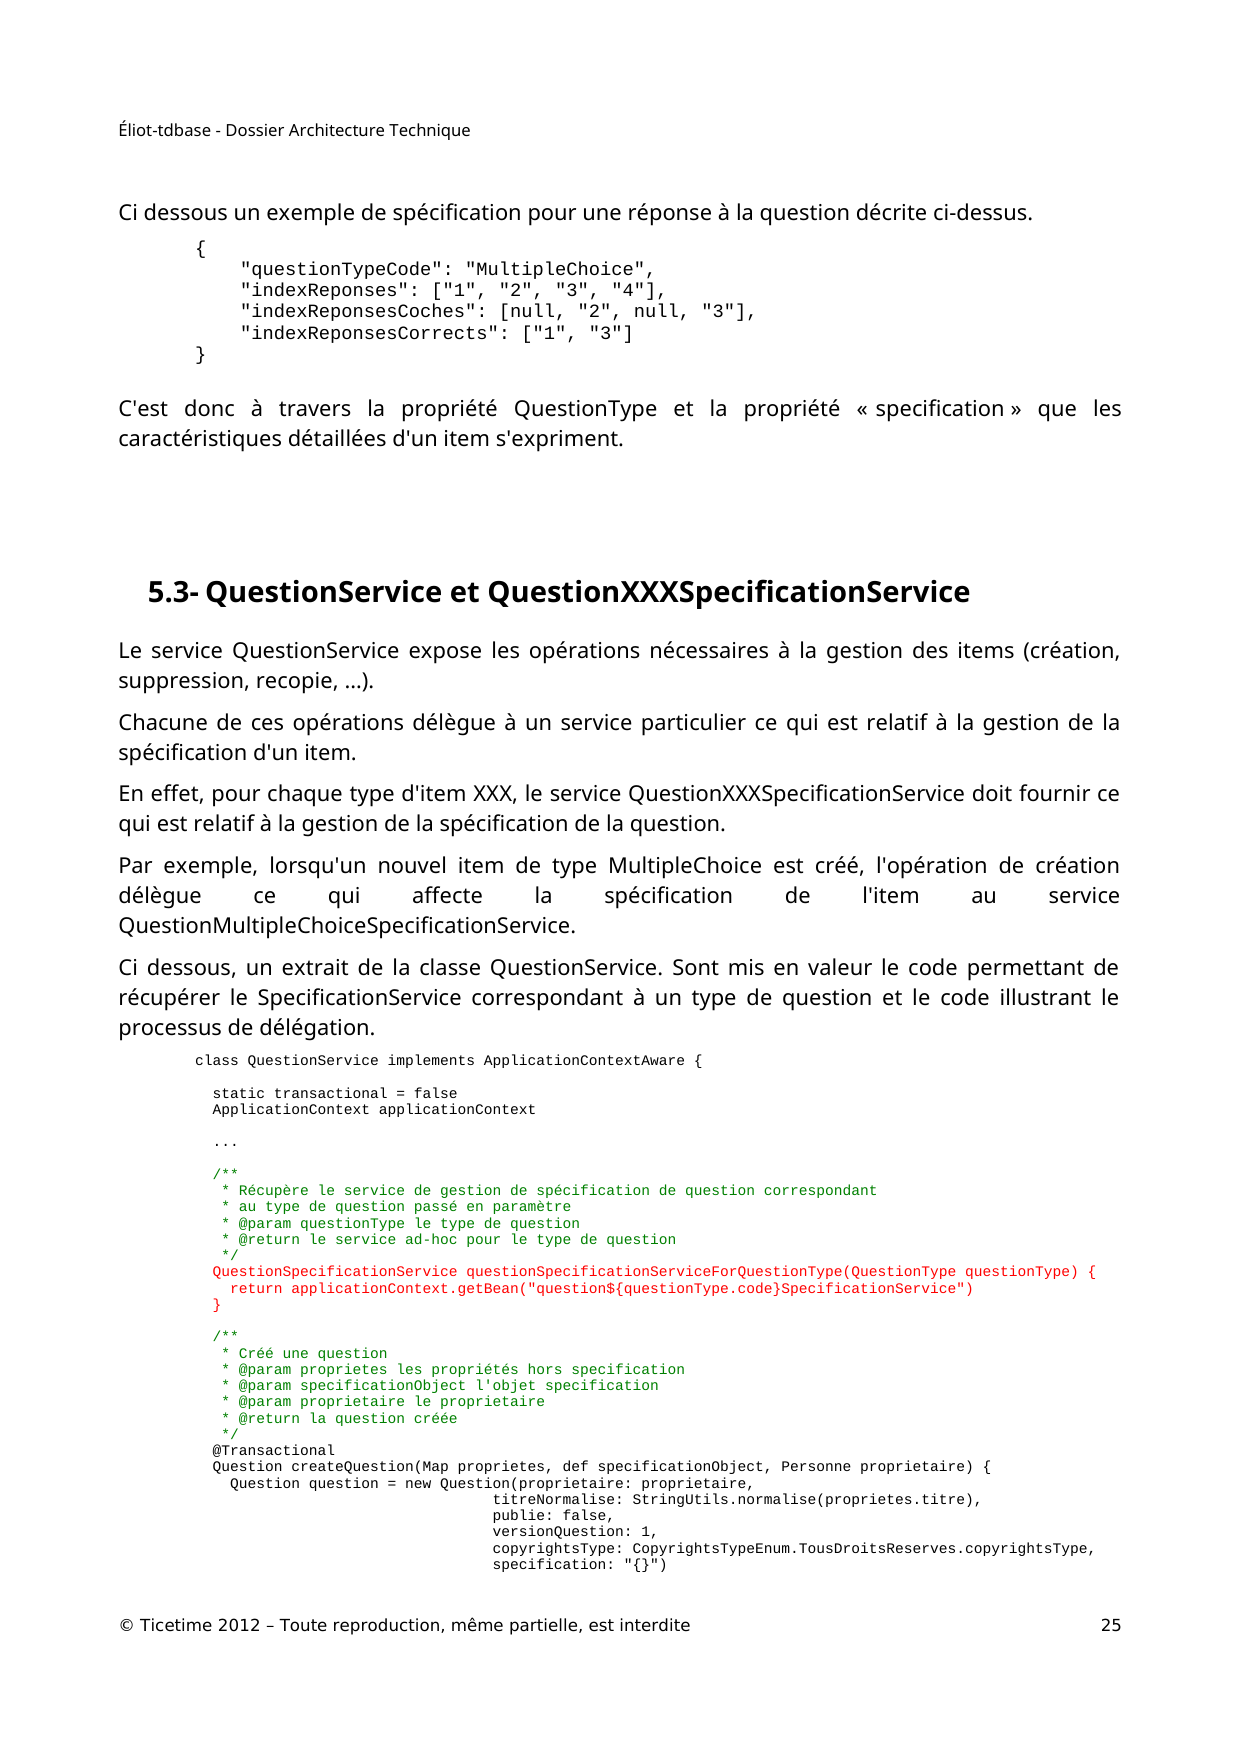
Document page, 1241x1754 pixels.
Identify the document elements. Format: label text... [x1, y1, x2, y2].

text /** [195, 1330, 1122, 1346]
text titreNormalise: StringUtils.normalise(proprietes.titre), [195, 1492, 1122, 1509]
text return applicationContext.getBean("question${questionType.code}SpecificationService") [195, 1281, 1122, 1297]
text En effet, pour chaque type d'item XXX, le service QuestionXXXSpecificationService doit fournir ce qui est relatif à la gestion de la spécification de la question. [118, 778, 1122, 838]
text * Récupère le service de gestion de spécification de question correspondant [195, 1184, 1122, 1200]
text publie: false, [195, 1509, 1122, 1525]
text */ [195, 1249, 1122, 1265]
text @Transactional [195, 1444, 1122, 1460]
text Question createQuestion(Map proprietes, def specificationObject, Personne proprietaire) { [195, 1460, 1122, 1476]
text * @return la question créée [195, 1411, 1122, 1427]
text "indexReponses": ["1", "2", "3", "4"], [195, 281, 1122, 302]
text C'est donc à travers la propriété QuestionType et la propriété « specification » que les caractéristiques détaillées d'un item s'expriment. [118, 392, 1122, 452]
text "indexReponsesCorrects": ["1", "3"] [195, 324, 1122, 345]
text * au type de question passé en paramètre [195, 1200, 1122, 1216]
text Par exemple, lorsqu'un nouvel item de type MultipleChoice est créé, l'opération de création délègue ce qui affecte la spécification de l'item au service QuestionMultipleChoiceSpecificationService. [118, 850, 1122, 940]
text { [195, 239, 1122, 260]
text ... [195, 1135, 1122, 1151]
text * Créé une question [195, 1346, 1122, 1362]
text Chacune de ces opérations délègue à un service particulier ce qui est relatif à la gestion de la spécification d'un item. [118, 707, 1122, 767]
text Le service QuestionService expose les opérations nécessaires à la gestion des items (création, suppression, recopie, …). [118, 635, 1122, 695]
text Question question = new Question(proprietaire: proprietaire, [195, 1476, 1122, 1492]
text "questionTypeCode": "MultipleChoice", [195, 260, 1122, 281]
text * @param proprietes les propriétés hors specification [195, 1362, 1122, 1379]
text specification: "{}") [195, 1557, 1122, 1574]
text class QuestionService implements ApplicationContextAware { [195, 1054, 1122, 1070]
text static transactional = false [195, 1086, 1122, 1102]
text } [195, 1297, 1122, 1314]
subtitle QuestionService et QuestionXXXSpecificationService [118, 571, 1122, 611]
text "indexReponsesCoches": [null, "2", null, "3"], [195, 302, 1122, 324]
text } [195, 345, 1122, 366]
text */ [195, 1427, 1122, 1444]
text Ci dessous, un extrait de la classe QuestionService. Sont mis en valeur le code permettant de récupérer le SpecificationService correspondant à un type de question et le code illustrant le processus de délégation. [118, 952, 1122, 1042]
text * @return le service ad-hoc pour le type de question [195, 1232, 1122, 1249]
text /** [195, 1167, 1122, 1184]
text * @param questionType le type de question [195, 1216, 1122, 1232]
text Ci dessous un exemple de spécification pour une réponse à la question décrite ci-dessus. [118, 197, 1122, 227]
text * @param proprietaire le proprietaire [195, 1395, 1122, 1411]
text copyrightsType: CopyrightsTypeEnum.TousDroitsReserves.copyrightsType, [195, 1541, 1122, 1557]
text ApplicationContext applicationContext [195, 1102, 1122, 1119]
text * @param specificationObject l'objet specification [195, 1379, 1122, 1395]
text QuestionSpecificationService questionSpecificationServiceForQuestionType(QuestionType questionType) { [195, 1265, 1122, 1281]
text versionQuestion: 1, [195, 1525, 1122, 1541]
